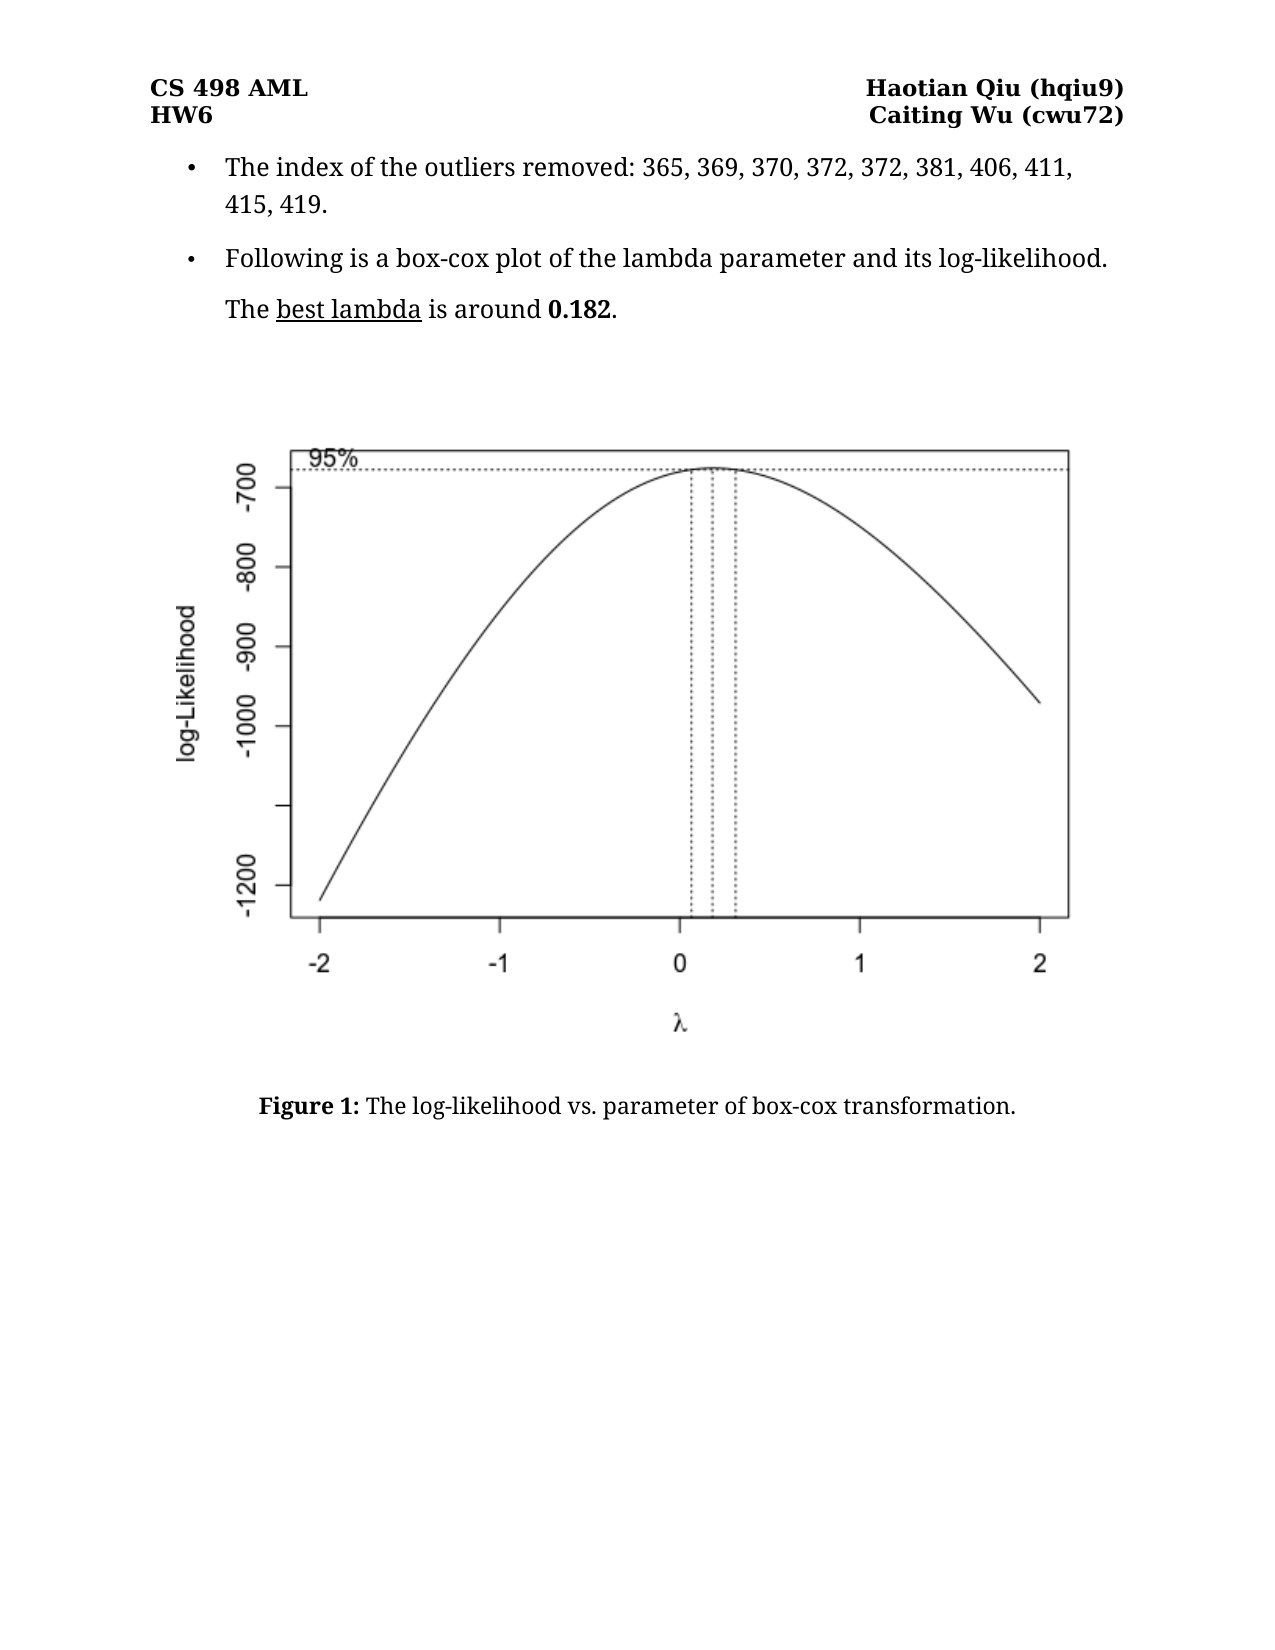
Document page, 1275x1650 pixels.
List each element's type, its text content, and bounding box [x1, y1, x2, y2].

list The index of the outliers removed: 365, 369, 370, 372, 372, 381, 406, 411, 415, 419. [187, 150, 1125, 221]
text Figure 1: The log-likelihood vs. parameter of box-cox transformation. [150, 359, 1125, 1121]
picture [176, 328, 1107, 1054]
list Following is a box-cox plot of the lambda parameter and its log-likelihood. The best lambda is around 0.182. [187, 240, 1125, 325]
